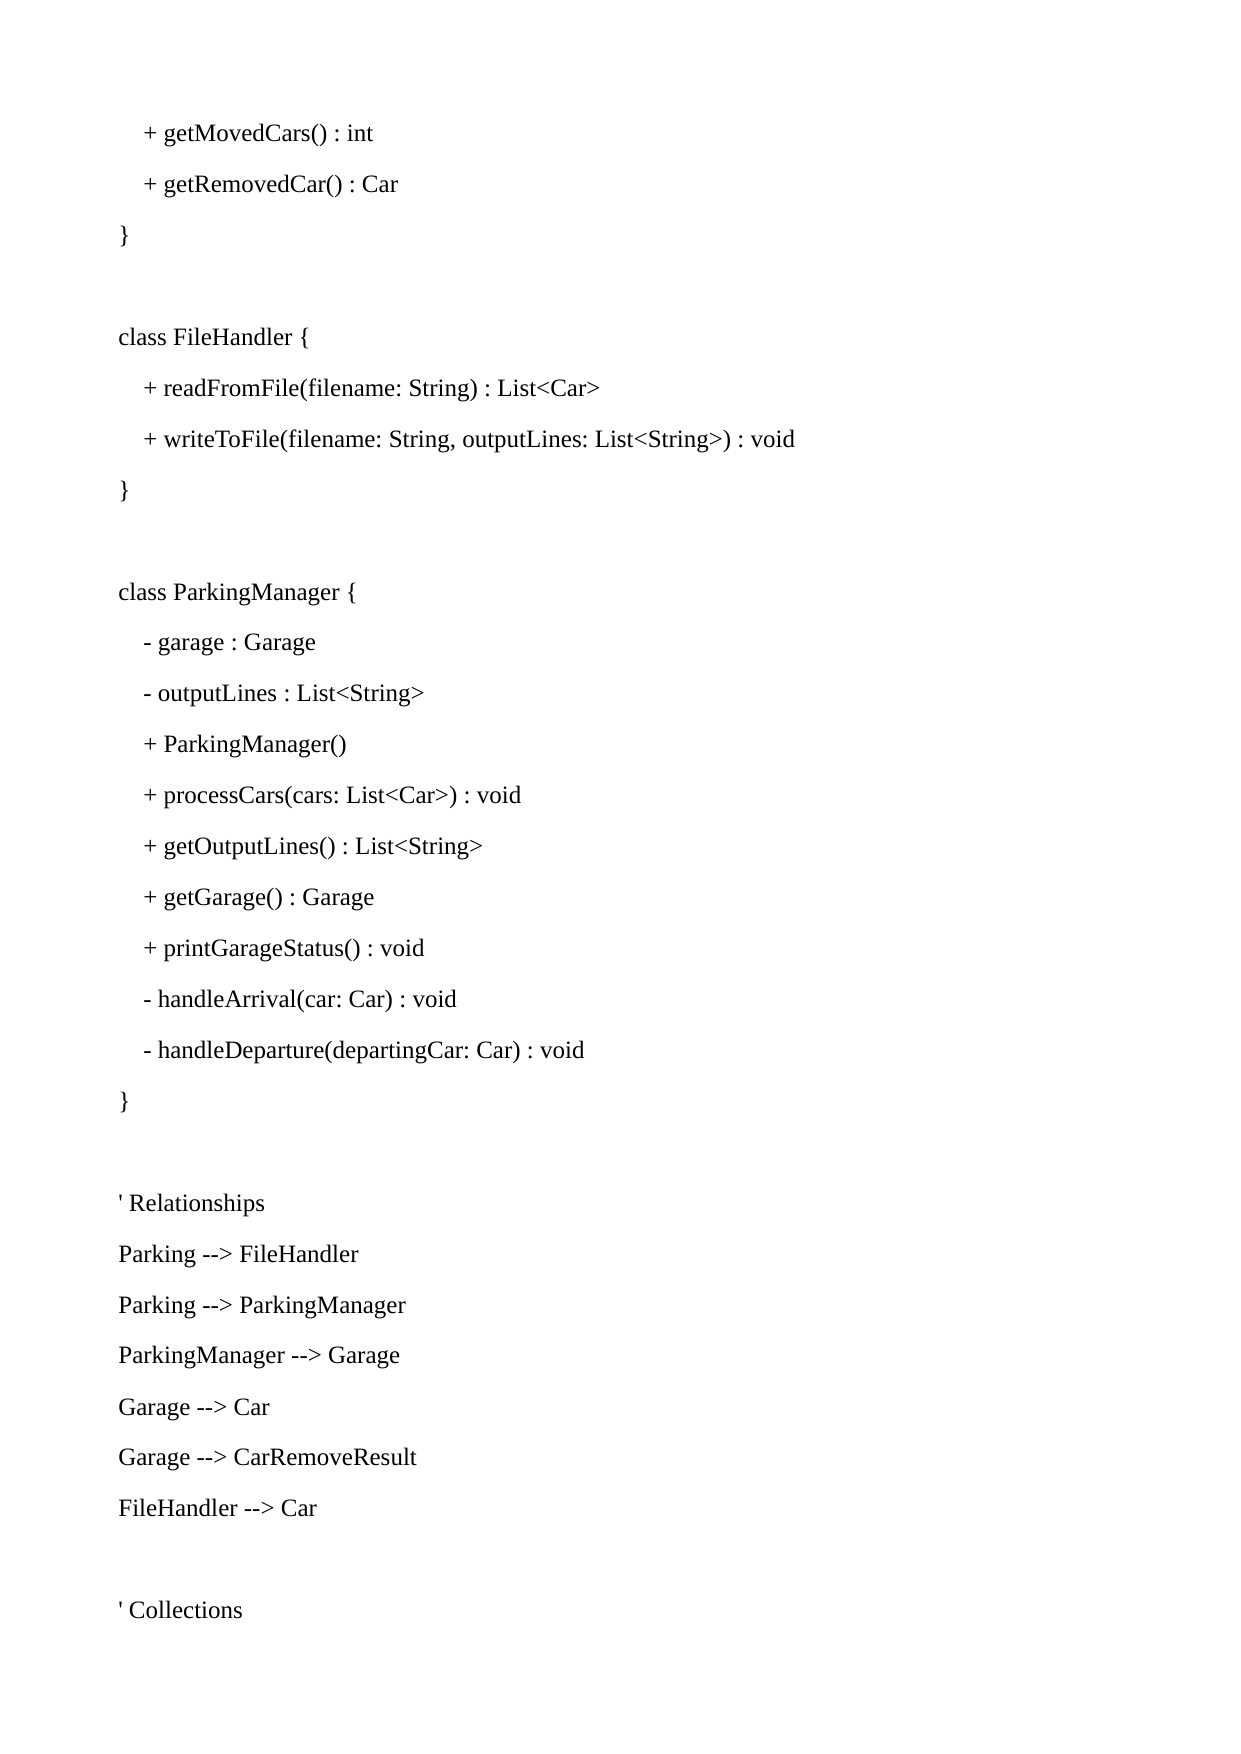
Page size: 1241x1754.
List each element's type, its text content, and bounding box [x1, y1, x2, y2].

text - handleDeparture(departingCar: Car) : void [118, 1035, 1122, 1064]
text class FileHandler { [118, 322, 1122, 351]
text Parking --> FileHandler [118, 1239, 1122, 1267]
text + getOutputLines() : List<String> [118, 831, 1122, 860]
text Garage --> CarRemoveResult [118, 1442, 1122, 1471]
text FileHandler --> Car [118, 1493, 1122, 1522]
text + getGarage() : Garage [118, 882, 1122, 911]
text Garage --> Car [118, 1392, 1122, 1420]
text ' Relationships [118, 1188, 1122, 1217]
text } [118, 475, 1122, 503]
text + getRemovedCar() : Car [118, 169, 1122, 198]
text - garage : Garage [118, 627, 1122, 656]
text + writeToFile(filename: String, outputLines: List<String>) : void [118, 424, 1122, 452]
text - handleArrival(car: Car) : void [118, 984, 1122, 1013]
text + ParkingManager() [118, 729, 1122, 758]
text + processCars(cars: List<Car>) : void [118, 780, 1122, 809]
text Parking --> ParkingManager [118, 1290, 1122, 1318]
text } [118, 220, 1122, 249]
text ' Collections [118, 1595, 1122, 1624]
text - outputLines : List<String> [118, 678, 1122, 707]
text } [118, 1086, 1122, 1115]
text + getMovedCars() : int [118, 118, 1122, 147]
text class ParkingManager { [118, 577, 1122, 605]
text + readFromFile(filename: String) : List<Car> [118, 373, 1122, 402]
text ParkingManager --> Garage [118, 1341, 1122, 1369]
text + printGarageStatus() : void [118, 933, 1122, 962]
